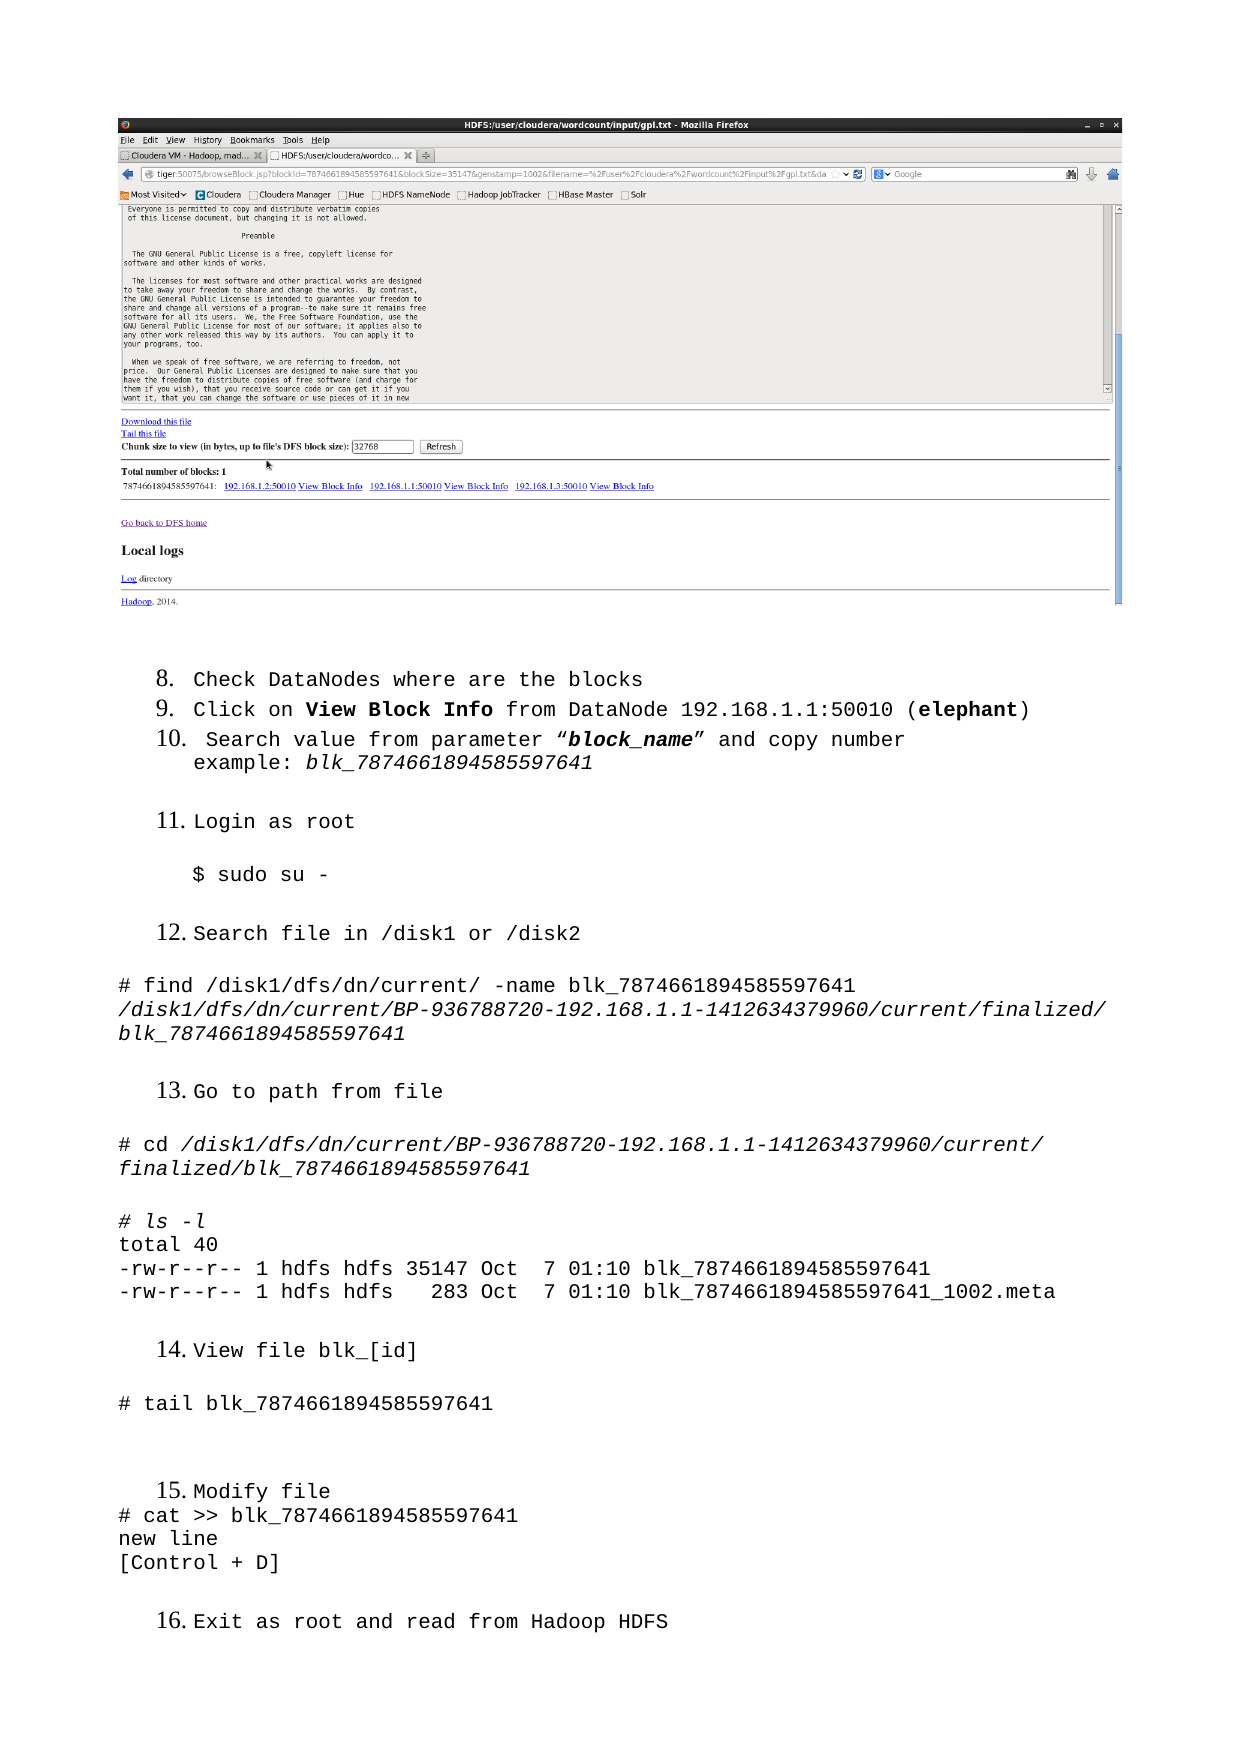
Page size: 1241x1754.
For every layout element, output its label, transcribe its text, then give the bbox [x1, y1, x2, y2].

text # find /disk1/dfs/dn/current/ -name blk_7874661894585597641 [118, 975, 1122, 999]
text new line [118, 1528, 1122, 1552]
list View file blk_[id] [156, 1334, 1122, 1364]
list Search file in /disk1 or /disk2 [156, 917, 1122, 946]
text [Control + D] [118, 1552, 1122, 1576]
text -rw-r--r-- 1 hdfs hdfs 35147 Oct 7 01:10 blk_7874661894585597641 [118, 1258, 1122, 1282]
text # ls -l [118, 1211, 1122, 1234]
list Login as root [156, 805, 1122, 834]
list Check DataNodes where are the blocks [156, 663, 1122, 693]
list Search value from parameter “block_name” and copy number [156, 723, 1122, 752]
text -rw-r--r-- 1 hdfs hdfs 283 Oct 7 01:10 blk_7874661894585597641_1002.meta [118, 1282, 1122, 1305]
text $ sudo su - [118, 864, 1122, 887]
text /disk1/dfs/dn/current/BP-936788720-192.168.1.1-1412634379960/current/finalized/blk_7874661894585597641 [118, 999, 1122, 1046]
list example: blk_7874661894585597641 [156, 752, 1122, 776]
list Click on View Block Info from DataNode 192.168.1.1:50010 (elephant) [156, 693, 1122, 723]
text # cat >> blk_7874661894585597641 [118, 1505, 1122, 1528]
list Exit as root and read from Hadoop HDFS [156, 1605, 1122, 1634]
picture [118, 118, 1123, 606]
text total 40 [118, 1234, 1122, 1258]
text # tail blk_7874661894585597641 [118, 1393, 1122, 1417]
list Modify file [156, 1475, 1122, 1505]
list Go to path from file [156, 1075, 1122, 1105]
text # cd /disk1/dfs/dn/current/BP-936788720-192.168.1.1-1412634379960/current/finalized/blk_7874661894585597641 [118, 1134, 1122, 1181]
